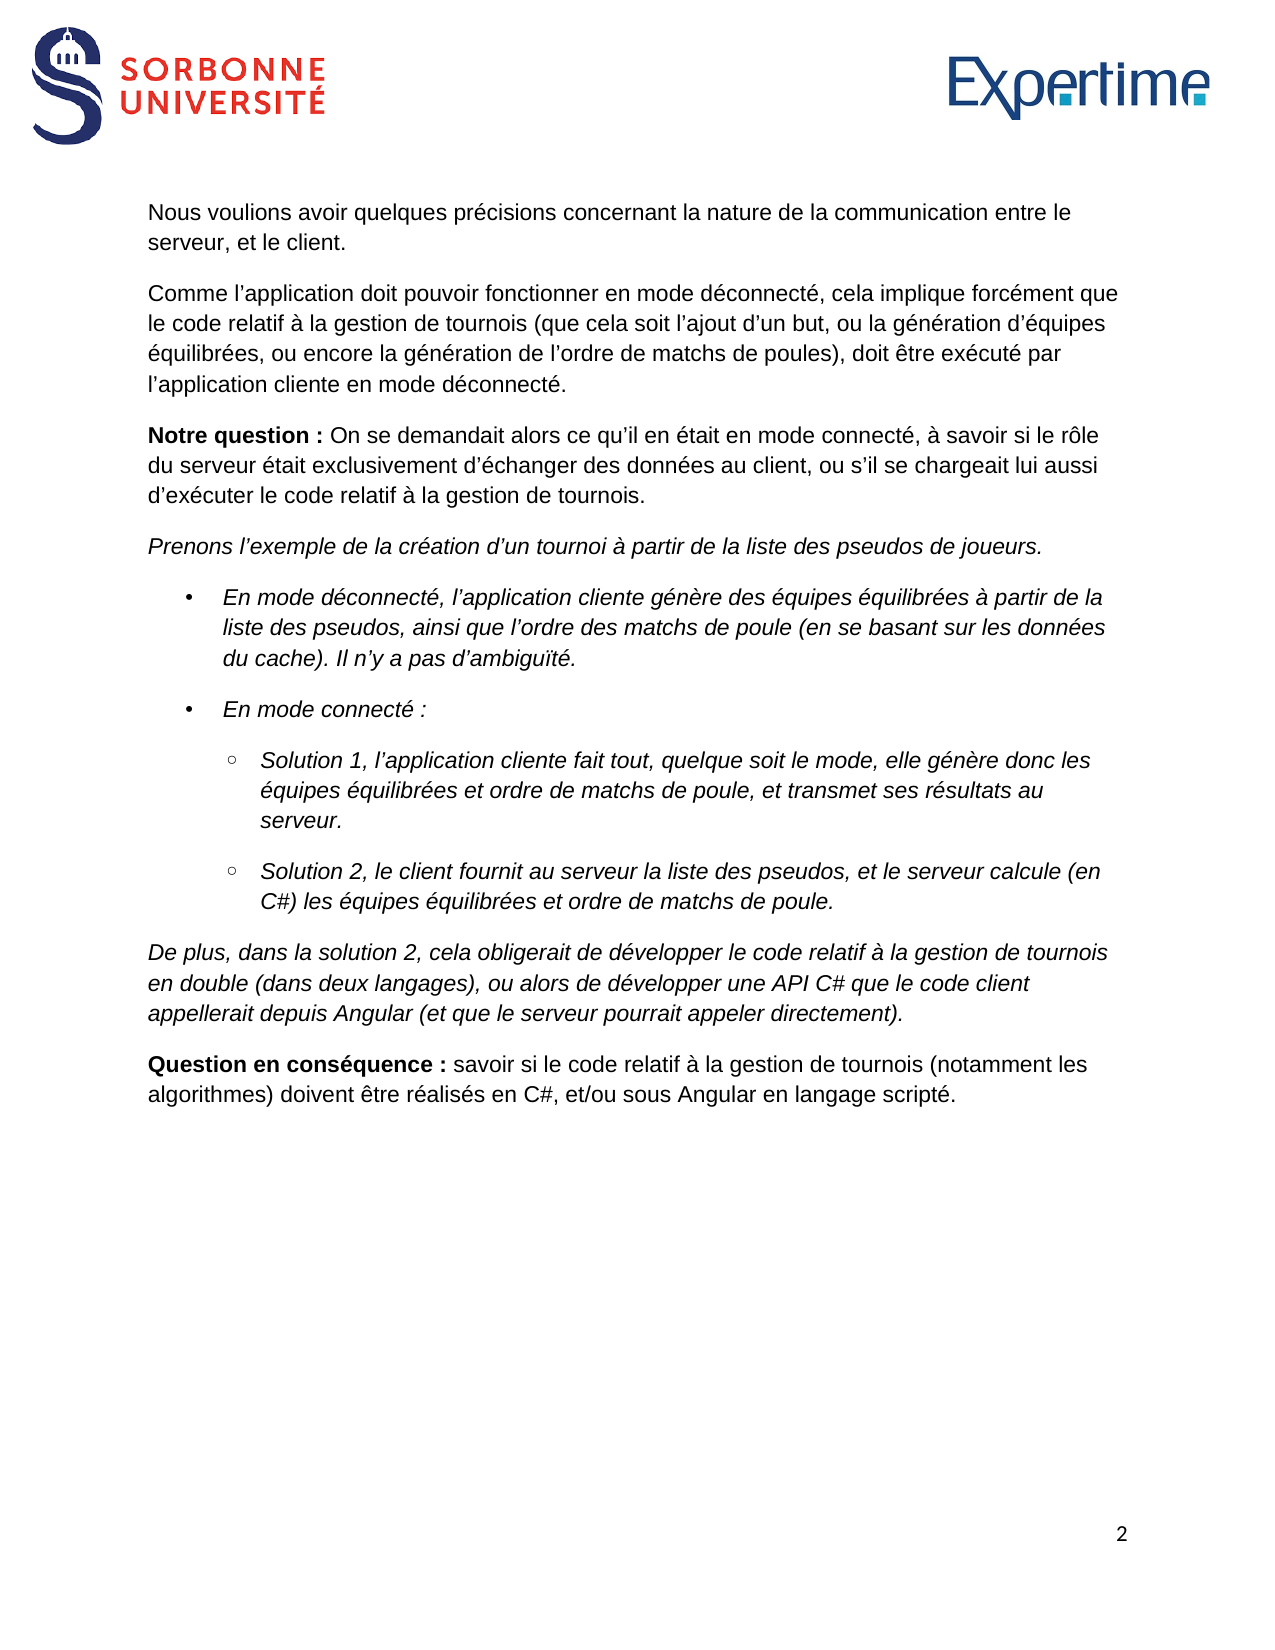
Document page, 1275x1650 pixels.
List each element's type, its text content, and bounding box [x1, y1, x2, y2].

text Comme l’application doit pouvoir fonctionner en mode déconnecté, cela implique forcément que le code relatif à la gestion de tournois (que cela soit l’ajout d’un but, ou la génération d’équipes équilibrées, ou encore la génération de l’ordre de matchs de poules), doit être exécuté par l’application cliente en mode déconnecté. [148, 280, 1127, 397]
list En mode déconnecté, l’application cliente génère des équipes équilibrées à partir de la liste des pseudos, ainsi que l’ordre des matchs de poule (en se basant sur les données du cache). Il n’y a pas d’ambiguïté. [185, 584, 1127, 671]
list Solution 1, l’application cliente fait tout, quelque soit le mode, elle génère donc les équipes équilibrées et ordre de matchs de poule, et transmet ses résultats au serveur. [223, 747, 1127, 833]
list En mode connecté : [185, 696, 1127, 722]
text Nous voulions avoir quelques précisions concernant la nature de la communication entre le serveur, et le client. [148, 199, 1127, 255]
text Prenons l’exemple de la création d’un tournoi à partir de la liste des pseudos de joueurs. [148, 533, 1127, 559]
text De plus, dans la solution 2, cela obligerait de développer le code relatif à la gestion de tournois en double (dans deux langages), ou alors de développer une API C# que le code client appellerait depuis Angular (et que le serveur pourrait appeler directement). [148, 939, 1127, 1026]
list Solution 2, le client fournit au serveur la liste des pseudos, et le serveur calcule (en C#) les équipes équilibrées et ordre de matchs de poule. [223, 858, 1127, 914]
picture [31, 26, 325, 145]
text Question en conséquence : savoir si le code relatif à la gestion de tournois (notamment les algorithmes) doivent être réalisés en C#, et/ou sous Angular en langage scripté. [148, 1051, 1127, 1107]
picture [945, 52, 1210, 120]
text Notre question : On se demandait alors ce qu’il en était en mode connecté, à savoir si le rôle du serveur était exclusivement d’échanger des données au client, ou s’il se chargeait lui aussi d’exécuter le code relatif à la gestion de tournois. [148, 422, 1127, 508]
